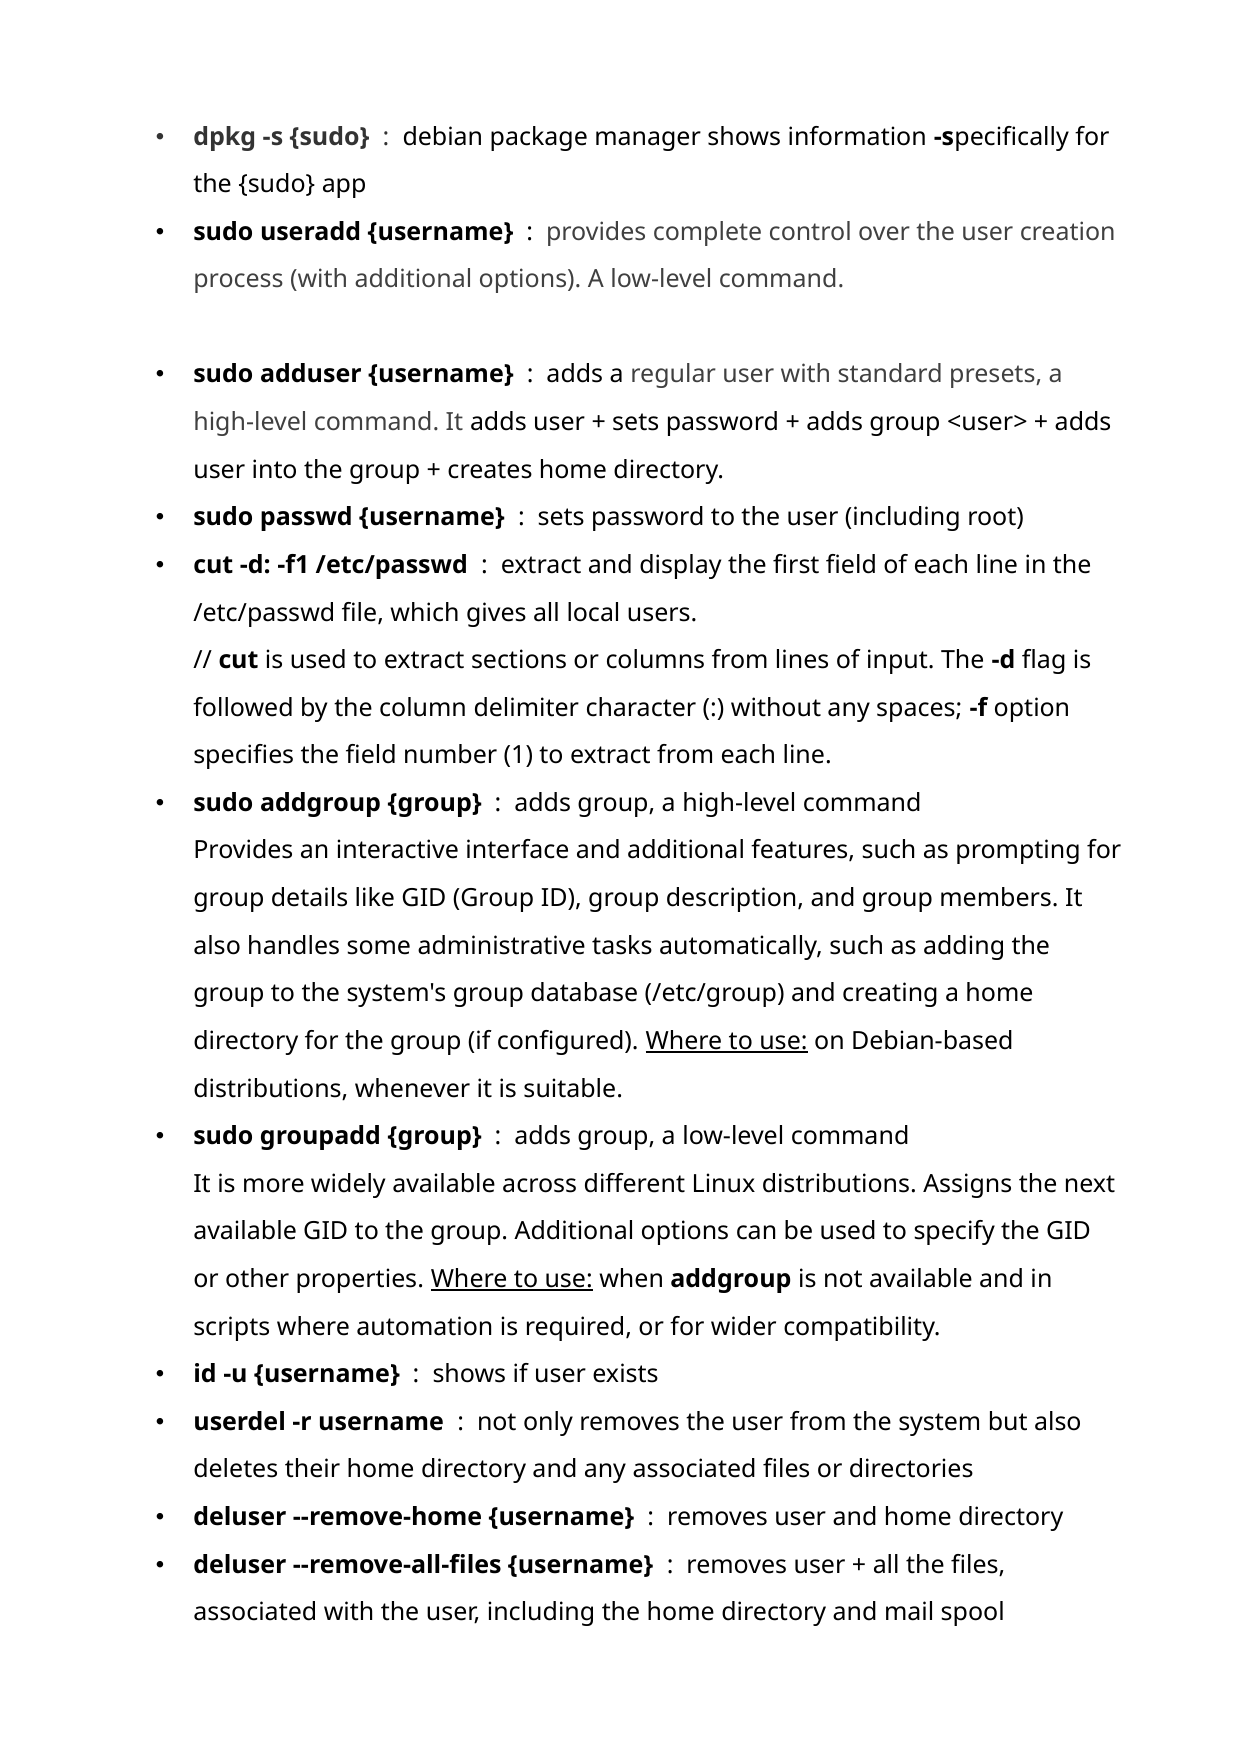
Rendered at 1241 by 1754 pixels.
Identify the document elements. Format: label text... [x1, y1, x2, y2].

list id -u {username} : shows if user exists [156, 1356, 1122, 1390]
list sudo passwd {username} : sets password to the user (including root) [156, 499, 1122, 533]
list deluser --remove-all-files {username} : removes user + all the files, associated with the user, including the home directory and mail spool [156, 1546, 1122, 1628]
list sudo addgroup {group} : adds group, a high-level command [156, 784, 1122, 819]
list sudo adduser {username} : adds a regular user with standard presets, a high-level command. It adds user + sets password + adds group <user> + adds user into the group + creates home directory. [156, 356, 1122, 485]
list userdel -r username : not only removes the user from the system but also deletes their home directory and any associated files or directories [156, 1403, 1122, 1485]
list deluser --remove-home {username} : removes user and home directory [156, 1499, 1122, 1533]
list sudo groupadd {group} : adds group, a low-level command [156, 1118, 1122, 1152]
list sudo useradd {username} : provides complete control over the user creation process (with additional options). A low-level command. [156, 213, 1122, 295]
list It is more widely available across different Linux distributions. Assigns the next available GID to the group. Additional options can be used to specify the GID or other properties. Where to use: when addgroup is not available and in scripts where automation is required, or for wider compatibility. [156, 1165, 1122, 1342]
list Provides an interactive interface and additional features, such as prompting for group details like GID (Group ID), group description, and group members. It also handles some administrative tasks automatically, such as adding the group to the system's group database (/etc/group) and creating a home directory for the group (if configured). Where to use: on Debian-based distributions, whenever it is suitable. [156, 832, 1122, 1104]
list cut -d: -f1 /etc/passwd : extract and display the first field of each line in the /etc/passwd file, which gives all local users. [156, 547, 1122, 628]
list // cut is used to extract sections or columns from lines of input. The -d flag is followed by the column delimiter character (:) without any spaces; -f option specifies the field number (1) to extract from each line. [156, 642, 1122, 771]
list dpkg -s {sudo} : debian package manager shows information -specifically for the {sudo} app [156, 118, 1122, 200]
